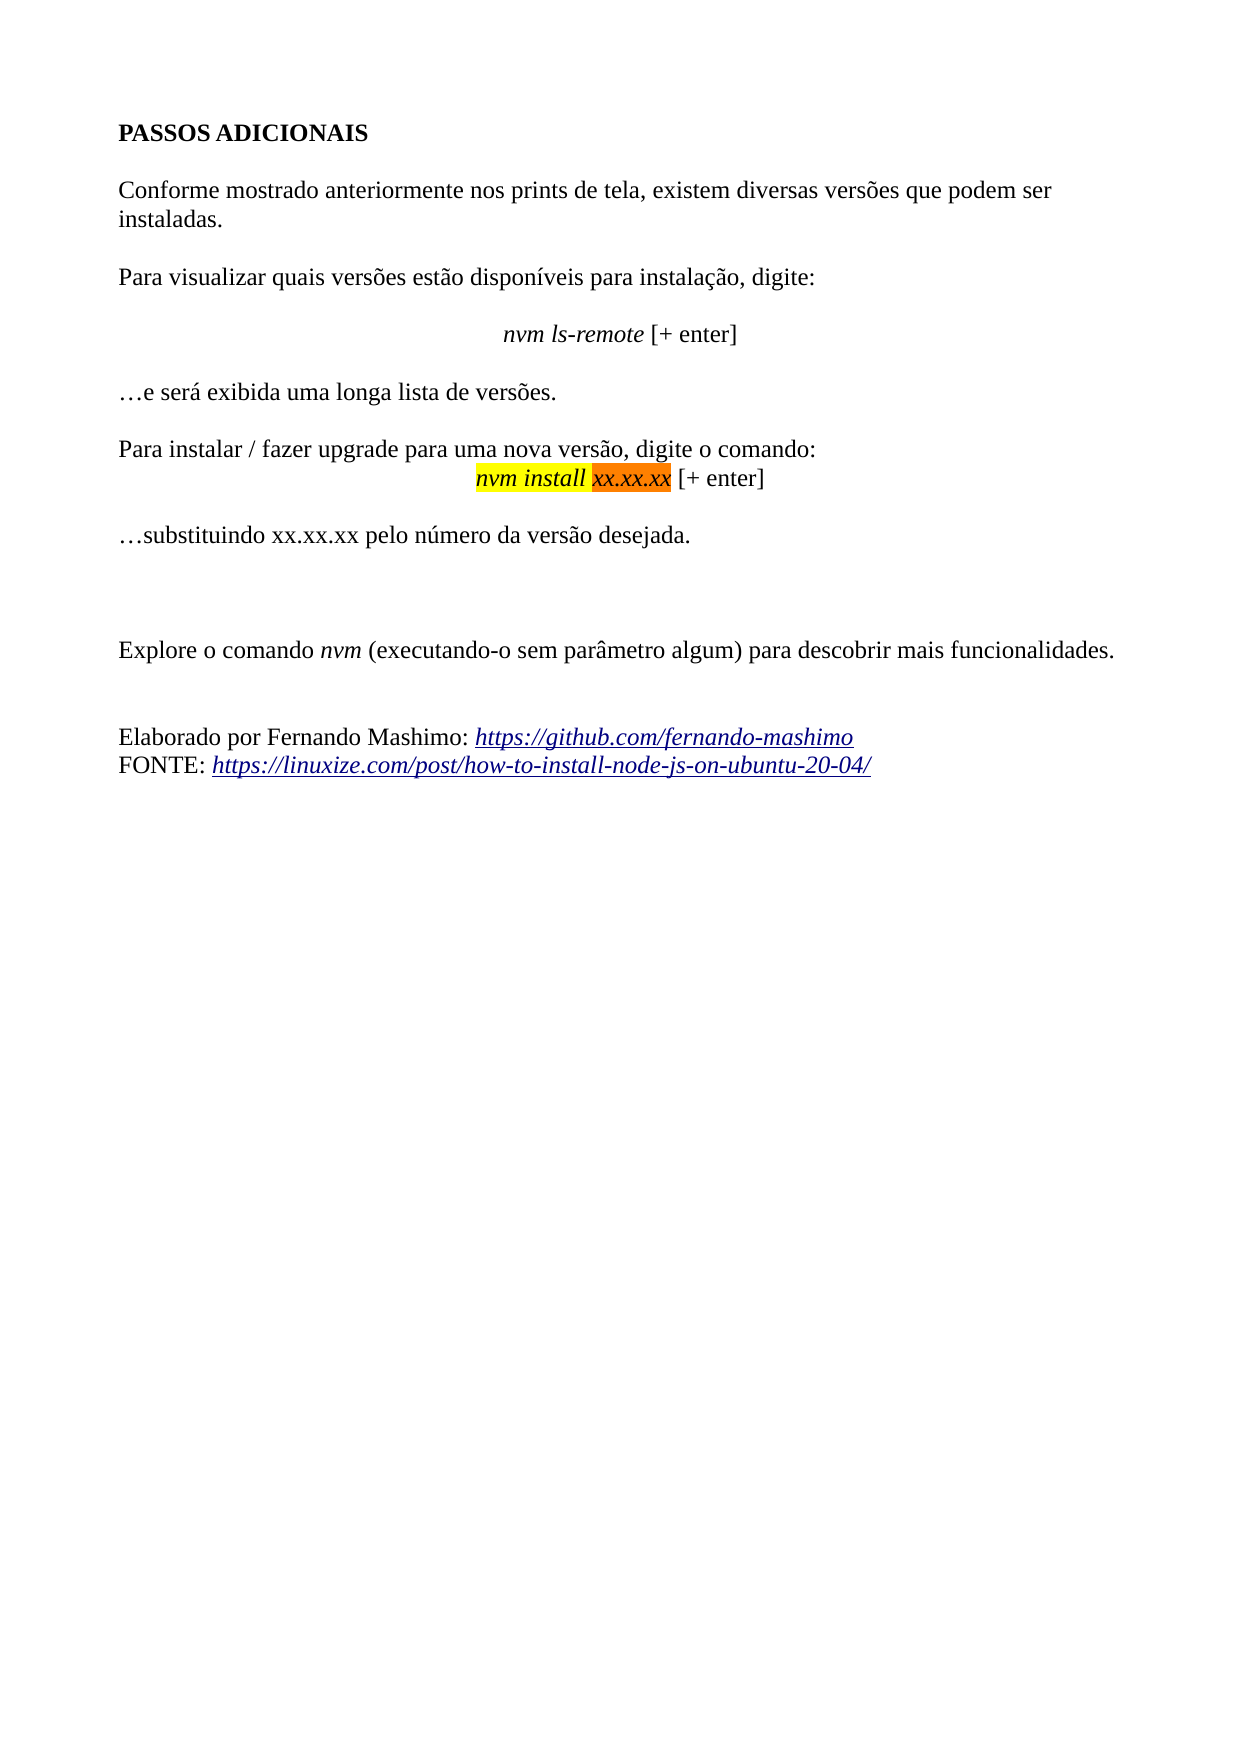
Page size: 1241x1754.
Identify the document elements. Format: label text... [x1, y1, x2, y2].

text …substituindo xx.xx.xx pelo número da versão desejada. [118, 521, 1122, 549]
text …e será exibida uma longa lista de versões. [118, 377, 1122, 406]
text Para instalar / fazer upgrade para uma nova versão, digite o comando: [118, 434, 1122, 463]
text Conforme mostrado anteriormente nos prints de tela, existem diversas versões que podem ser instaladas. [118, 176, 1122, 233]
text FONTE: https://linuxize.com/post/how-to-install-node-js-on-ubuntu-20-04/ [118, 751, 1122, 779]
text nvm install xx.xx.xx [+ enter] [118, 463, 1122, 492]
text nvm ls-remote [+ enter] [118, 319, 1122, 348]
text Para visualizar quais versões estão disponíveis para instalação, digite: [118, 262, 1122, 291]
text PASSOS ADICIONAIS [118, 118, 1122, 147]
text Explore o comando nvm (executando-o sem parâmetro algum) para descobrir mais funcionalidades. [118, 636, 1122, 664]
text Elaborado por Fernando Mashimo: https://github.com/fernando-mashimo [118, 722, 1122, 751]
